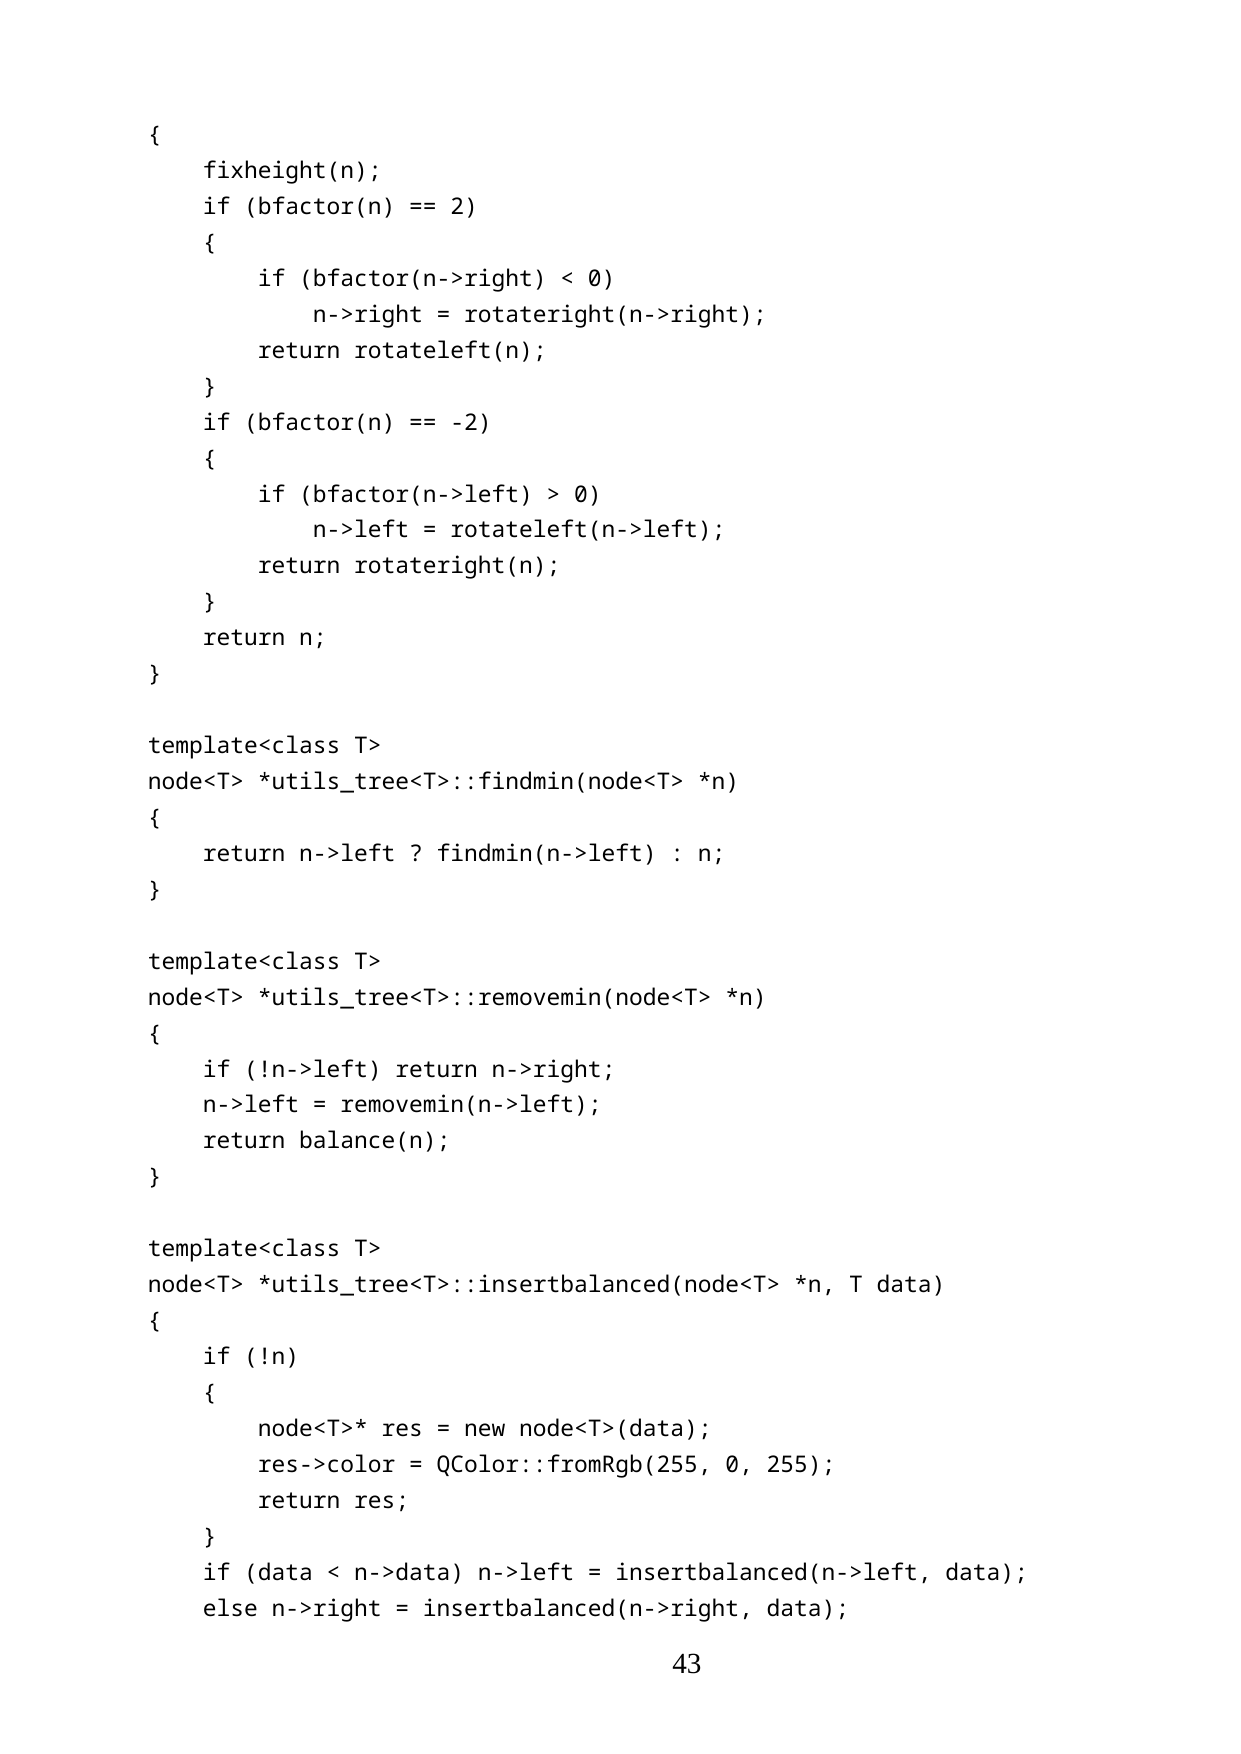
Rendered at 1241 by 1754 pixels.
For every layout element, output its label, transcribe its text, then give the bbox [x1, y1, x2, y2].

text { [148, 801, 1152, 832]
text n->left = removemin(n->left); [148, 1088, 1152, 1120]
text { [148, 442, 1152, 473]
text n->left = rotateleft(n->left); [148, 513, 1152, 545]
text else n->right = insertbalanced(n->right, data); [148, 1592, 1152, 1623]
text node<T>* res = new node<T>(data); [148, 1412, 1152, 1443]
text return n->left ? findmin(n->left) : n; [148, 837, 1152, 868]
text if (bfactor(n) == -2) [148, 406, 1152, 437]
text if (!n->left) return n->right; [148, 1052, 1152, 1084]
text return res; [148, 1484, 1152, 1515]
text } [148, 1520, 1152, 1551]
text { [148, 226, 1152, 257]
text n->right = rotateright(n->right); [148, 298, 1152, 329]
text return rotateleft(n); [148, 334, 1152, 365]
text res->color = QColor::fromRgb(255, 0, 255); [148, 1448, 1152, 1479]
text template<class T> [148, 945, 1152, 976]
text fixheight(n); [148, 154, 1152, 185]
text node<T> *utils_tree<T>::removemin(node<T> *n) [148, 981, 1152, 1012]
text if (!n) [148, 1340, 1152, 1371]
text return n; [148, 621, 1152, 652]
text node<T> *utils_tree<T>::insertbalanced(node<T> *n, T data) [148, 1268, 1152, 1299]
text } [148, 873, 1152, 904]
text { [148, 1376, 1152, 1407]
text { [148, 1304, 1152, 1335]
text node<T> *utils_tree<T>::findmin(node<T> *n) [148, 765, 1152, 796]
text return rotateright(n); [148, 549, 1152, 581]
text template<class T> [148, 1232, 1152, 1263]
text if (bfactor(n->right) < 0) [148, 262, 1152, 293]
text } [148, 585, 1152, 617]
text { [148, 1017, 1152, 1048]
text if (data < n->data) n->left = insertbalanced(n->left, data); [148, 1556, 1152, 1587]
text if (bfactor(n) == 2) [148, 190, 1152, 221]
text template<class T> [148, 729, 1152, 760]
text { [148, 118, 1152, 149]
text } [148, 657, 1152, 688]
text } [148, 370, 1152, 401]
text return balance(n); [148, 1124, 1152, 1156]
text } [148, 1160, 1152, 1192]
text if (bfactor(n->left) > 0) [148, 477, 1152, 509]
